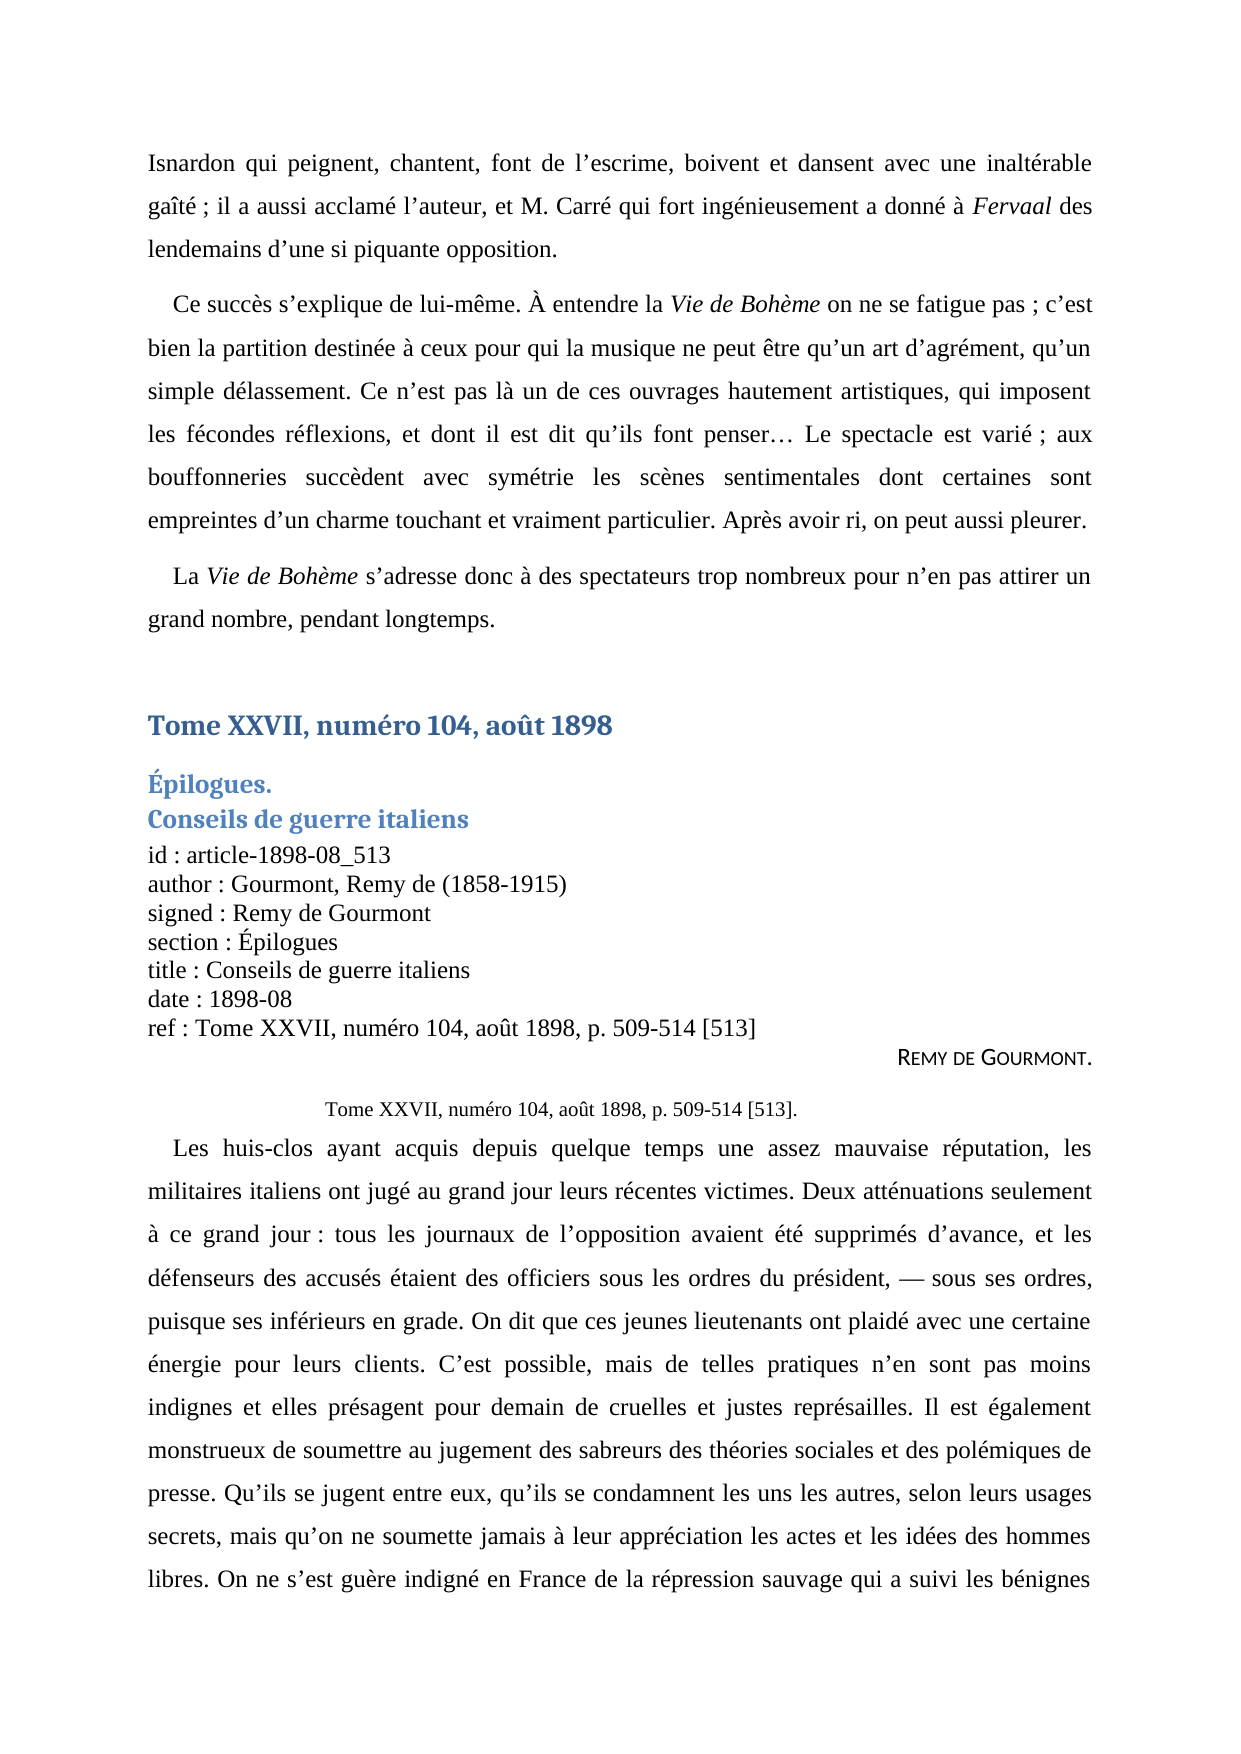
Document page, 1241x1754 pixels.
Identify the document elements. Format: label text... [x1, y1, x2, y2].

text Les huis-clos ayant acquis depuis quelque temps une assez mauvaise réputation, les militaires italiens ont jugé au grand jour leurs récentes victimes. Deux atténuations seulement à ce grand jour : tous les journaux de l’opposition avaient été supprimés d’avance, et les défenseurs des accusés étaient des officiers sous les ordres du président, — sous ses ordres, puisque ses inférieurs en grade. On dit que ces jeunes lieutenants ont plaidé avec une certaine énergie pour leurs clients. C’est possible, mais de telles pratiques n’en sont pas moins indignes et elles présagent pour demain de cruelles et justes représailles. Il est également monstrueux de soumettre au jugement des sabreurs des théories sociales et des polémiques de presse. Qu’ils se jugent entre eux, qu’ils se condamnent les uns les autres, selon leurs usages secrets, mais qu’on ne soumette jamais à leur appréciation les actes et les idées des hommes libres. On ne s’est guère indigné en France de la répression sauvage qui a suivi les bénignes [148, 1133, 1093, 1593]
text Ce succès s’explique de lui-même. À entendre la Vie de Bohème on ne se fatigue pas ; c’est bien la partition destinée à ceux pour qui la musique ne peut être qu’un art d’agrément, qu’un simple délassement. Ce n’est pas là un de ces ouvrages hautement artistiques, qui imposent les fécondes réflexions, et dont il est dit qu’ils font penser… Le spectacle est varié ; aux bouffonneries succèdent avec symétrie les scènes sentimentales dont certaines sont empreintes d’un charme touchant et vraiment particulier. Après avoir ri, on peut aussi pleurer. [148, 289, 1093, 534]
subtitle Épilogues. Conseils de guerre italiens [148, 769, 1093, 836]
text author : Gourmont, Remy de (1858-1915) [148, 869, 1093, 898]
subtitle Tome XXVII, numéro 104, août 1898 [148, 709, 1093, 743]
text La Vie de Bohème s’adresse donc à des spectateurs trop nombreux pour n’en pas attirer un grand nombre, pendant longtemps. [148, 561, 1093, 633]
text Tome XXVII, numéro 104, août 1898, p. 509-514 [513]. [325, 1097, 1093, 1121]
text ref : Tome XXVII, numéro 104, août 1898, p. 509-514 [513] [148, 1013, 1093, 1042]
text Isnardon qui peignent, chantent, font de l’escrime, boivent et dansent avec une inaltérable gaîté ; il a aussi acclamé l’auteur, et M. Carré qui fort ingénieusement a donné à Fervaal des lendemains d’une si piquante opposition. [148, 148, 1093, 263]
text section : Épilogues [148, 927, 1093, 955]
text title : Conseils de guerre italiens [148, 955, 1093, 984]
text id : article-1898-08_513 [148, 840, 1093, 869]
text signed : Remy de Gourmont [148, 898, 1093, 927]
text Remy de Gourmont. [148, 1042, 1093, 1072]
text date : 1898-08 [148, 984, 1093, 1013]
